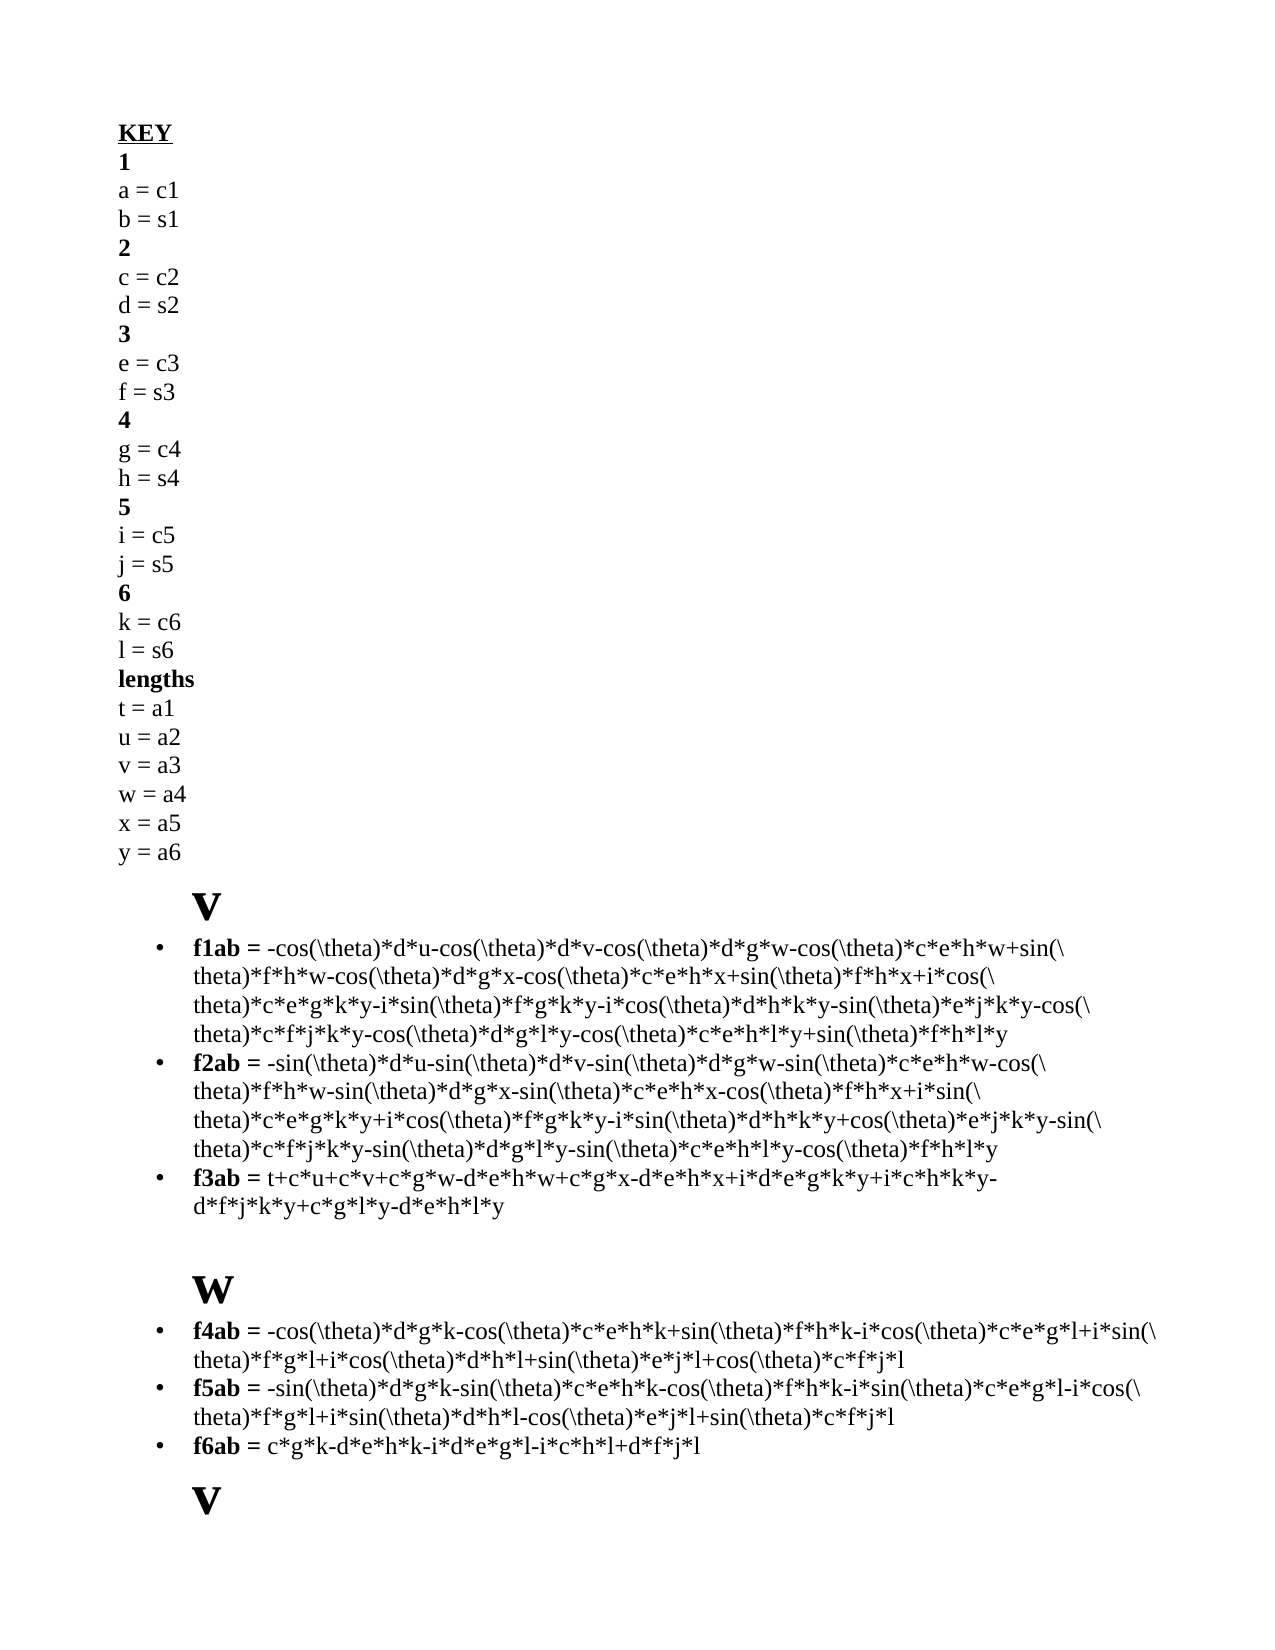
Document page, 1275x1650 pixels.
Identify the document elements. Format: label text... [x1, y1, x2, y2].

list f5ab = -sin(\theta)*d*g*k-sin(\theta)*c*e*h*k-cos(\theta)*f*h*k-i*sin(\theta)*c*e*g*l-i*cos(\theta)*f*g*l+i*sin(\theta)*d*h*l-cos(\theta)*e*j*l+sin(\theta)*c*f*j*l [156, 1373, 1157, 1431]
text b = s1 [118, 204, 1157, 233]
text a = c1 [118, 176, 1157, 204]
text 2 [118, 233, 1157, 262]
list f2ab = -sin(\theta)*d*u-sin(\theta)*d*v-sin(\theta)*d*g*w-sin(\theta)*c*e*h*w-cos(\theta)*f*h*w-sin(\theta)*d*g*x-sin(\theta)*c*e*h*x-cos(\theta)*f*h*x+i*sin(\theta)*c*e*g*k*y+i*cos(\theta)*f*g*k*y-i*sin(\theta)*d*h*k*y+cos(\theta)*e*j*k*y-sin(\theta)*c*f*j*k*y-sin(\theta)*d*g*l*y-sin(\theta)*c*e*h*l*y-cos(\theta)*f*h*l*y [156, 1048, 1157, 1163]
text v = a3 [118, 751, 1157, 779]
text i = c5 [118, 521, 1157, 549]
text c = c2 [118, 262, 1157, 291]
text e = c3 [118, 348, 1157, 377]
text y = a6 [118, 837, 1157, 866]
text x = a5 [118, 808, 1157, 837]
text j = s5 [118, 549, 1157, 578]
text u = a2 [118, 722, 1157, 751]
text h = s4 [118, 463, 1157, 492]
list f3ab = t+c*u+c*v+c*g*w-d*e*h*w+c*g*x-d*e*h*x+i*d*e*g*k*y+i*c*h*k*y-d*f*j*k*y+c*g*l*y-d*e*h*l*y [156, 1163, 1157, 1220]
text w [118, 1249, 1157, 1316]
text k = c6 [118, 607, 1157, 636]
text 6 [118, 578, 1157, 607]
text 1 [118, 147, 1157, 176]
text 5 [118, 492, 1157, 521]
text f = s3 [118, 377, 1157, 406]
text KEY [118, 118, 1157, 147]
text 3 [118, 319, 1157, 348]
list f4ab = -cos(\theta)*d*g*k-cos(\theta)*c*e*h*k+sin(\theta)*f*h*k-i*cos(\theta)*c*e*g*l+i*sin(\theta)*f*g*l+i*cos(\theta)*d*h*l+sin(\theta)*e*j*l+cos(\theta)*c*f*j*l [156, 1316, 1157, 1373]
list f6ab = c*g*k-d*e*h*k-i*d*e*g*l-i*c*h*l+d*f*j*l [156, 1431, 1157, 1460]
text lengths [118, 664, 1157, 693]
text t = a1 [118, 693, 1157, 722]
text d = s2 [118, 291, 1157, 319]
text w = a4 [118, 779, 1157, 808]
text g = c4 [118, 434, 1157, 463]
list f1ab = -cos(\theta)*d*u-cos(\theta)*d*v-cos(\theta)*d*g*w-cos(\theta)*c*e*h*w+sin(\theta)*f*h*w-cos(\theta)*d*g*x-cos(\theta)*c*e*h*x+sin(\theta)*f*h*x+i*cos(\theta)*c*e*g*k*y-i*sin(\theta)*f*g*k*y-i*cos(\theta)*d*h*k*y-sin(\theta)*e*j*k*y-cos(\theta)*c*f*j*k*y-cos(\theta)*d*g*l*y-cos(\theta)*c*e*h*l*y+sin(\theta)*f*h*l*y [156, 933, 1157, 1048]
text v [118, 866, 1157, 933]
text v [118, 1460, 1157, 1527]
text 4 [118, 406, 1157, 434]
text l = s6 [118, 636, 1157, 664]
